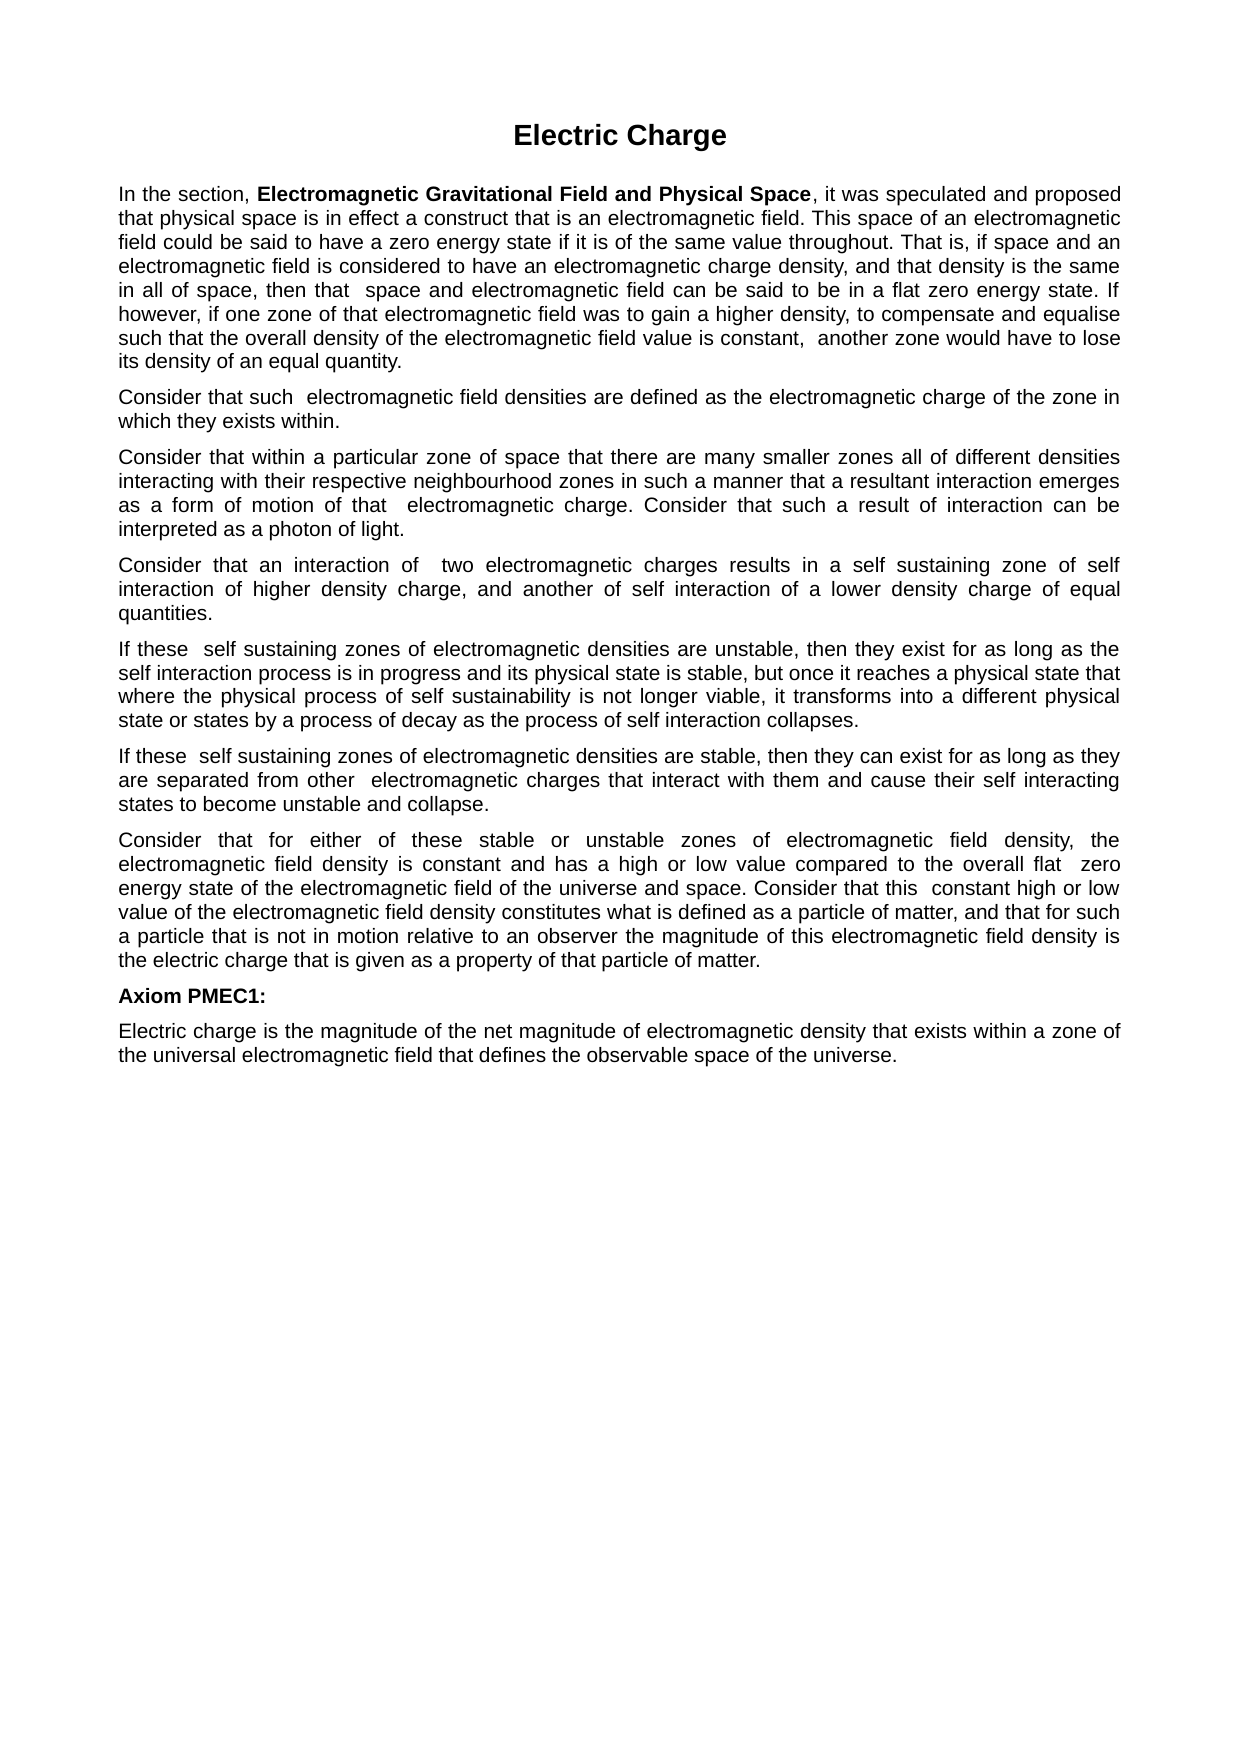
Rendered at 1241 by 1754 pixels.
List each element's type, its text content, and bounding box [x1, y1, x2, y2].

text Axiom PMEC1: [118, 983, 1122, 1007]
text Consider that an interaction of two electromagnetic charges results in a self sustaining zone of self interaction of higher density charge, and another of self interaction of a lower density charge of equal quantities. [118, 553, 1122, 624]
text In the section, Electromagnetic Gravitational Field and Physical Space, it was speculated and proposed that physical space is in effect a construct that is an electromagnetic field. This space of an electromagnetic field could be said to have a zero energy state if it is of the same value throughout. That is, if space and an electromagnetic field is considered to have an electromagnetic charge density, and that density is the same in all of space, then that space and electromagnetic field can be said to be in a flat zero energy state. If however, if one zone of that electromagnetic field was to gain a higher density, to compensate and equalise such that the overall density of the electromagnetic field value is constant, another zone would have to lose its density of an equal quantity. [118, 182, 1122, 373]
text If these self sustaining zones of electromagnetic densities are stable, then they can exist for as long as they are separated from other electromagnetic charges that interact with them and cause their self interacting states to become unstable and collapse. [118, 744, 1122, 816]
text Consider that for either of these stable or unstable zones of electromagnetic field density, the electromagnetic field density is constant and has a high or low value compared to the overall flat zero energy state of the electromagnetic field of the universe and space. Consider that this constant high or low value of the electromagnetic field density constitutes what is defined as a particle of matter, and that for such a particle that is not in motion relative to an observer the magnitude of this electromagnetic field density is the electric charge that is given as a property of that particle of matter. [118, 828, 1122, 972]
text If these self sustaining zones of electromagnetic densities are unstable, then they exist for as long as the self interaction process is in progress and its physical state is stable, but once it reaches a physical state that where the physical process of self sustainability is not longer viable, it transforms into a different physical state or states by a process of decay as the process of self interaction collapses. [118, 636, 1122, 732]
text Electric Charge [118, 118, 1122, 152]
text Consider that within a particular zone of space that there are many smaller zones all of different densities interacting with their respective neighbourhood zones in such a manner that a resultant interaction emerges as a form of motion of that electromagnetic charge. Consider that such a result of interaction can be interpreted as a photon of light. [118, 445, 1122, 541]
text Electric charge is the magnitude of the net magnitude of electromagnetic density that exists within a zone of the universal electromagnetic field that defines the observable space of the universe. [118, 1019, 1122, 1067]
text Consider that such electromagnetic field densities are defined as the electromagnetic charge of the zone in which they exists within. [118, 385, 1122, 433]
